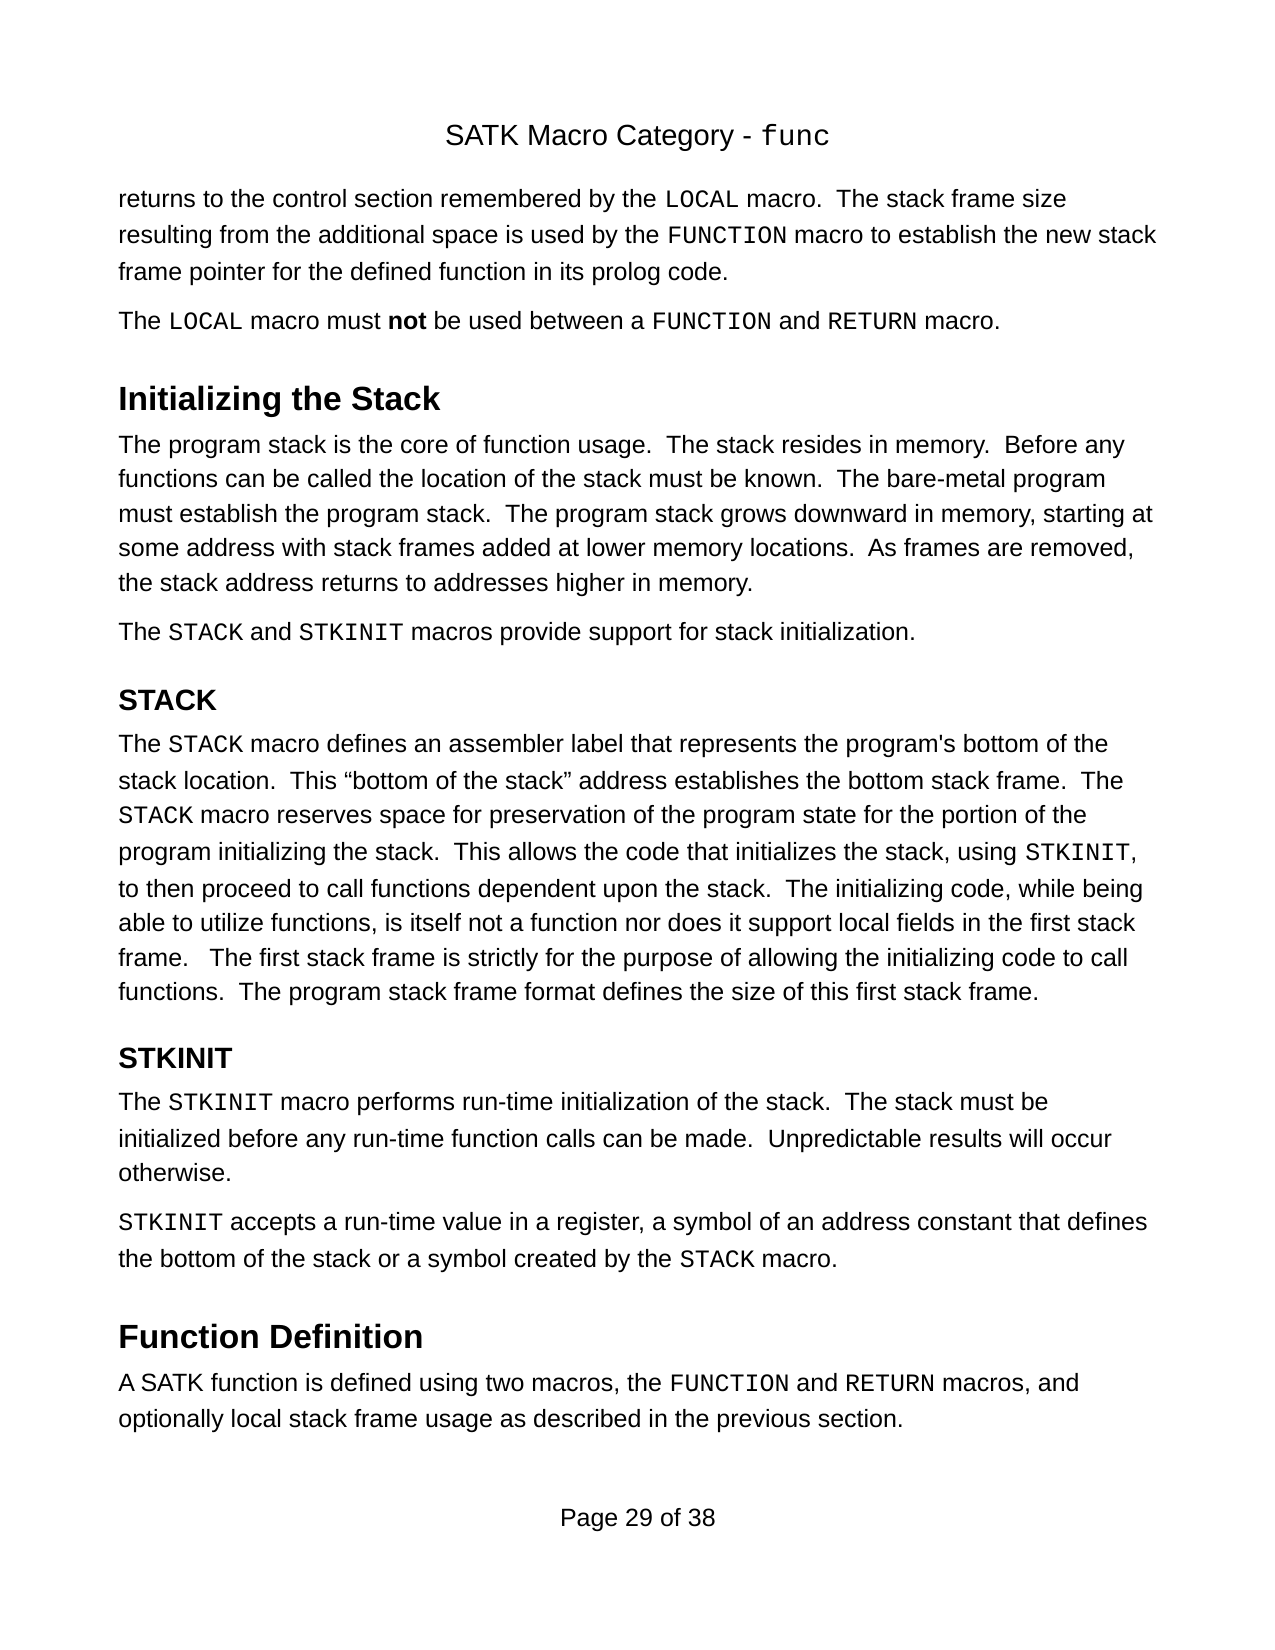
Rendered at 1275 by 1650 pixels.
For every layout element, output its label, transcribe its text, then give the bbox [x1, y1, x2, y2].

text returns to the control section remembered by the LOCAL macro. The stack frame size resulting from the additional space is used by the FUNCTION macro to establish the new stack frame pointer for the defined function in its prolog code. [118, 184, 1157, 286]
subtitle STACK [118, 683, 1157, 717]
text The STACK and STKINIT macros provide support for stack initialization. [118, 617, 1157, 648]
text STKINIT accepts a run-time value in a register, a symbol of an address constant that defines the bottom of the stack or a symbol created by the STACK macro. [118, 1207, 1157, 1275]
text The program stack is the core of function usage. The stack resides in memory. Before any functions can be called the location of the stack must be known. The bare-metal program must establish the program stack. The program stack grows downward in memory, starting at some address with stack frames added at lower memory locations. As frames are removed, the stack address returns to addresses higher in memory. [118, 430, 1157, 596]
text A SATK function is defined using two macros, the FUNCTION and RETURN macros, and optionally local stack frame usage as described in the previous section. [118, 1368, 1157, 1433]
subtitle Initializing the Stack [118, 379, 1157, 417]
subtitle Function Definition [118, 1316, 1157, 1355]
text The STACK macro defines an assembler label that represents the program's bottom of the stack location. This “bottom of the stack” address establishes the bottom stack frame. The STACK macro reserves space for preservation of the program state for the portion of the program initializing the stack. This allows the code that initializes the stack, using STKINIT, to then proceed to call functions dependent upon the stack. The initializing code, while being able to utilize functions, is itself not a function nor does it support local fields in the first stack frame. The first stack frame is strictly for the purpose of allowing the initializing code to call functions. The program stack frame format defines the size of this first stack frame. [118, 729, 1157, 1006]
subtitle STKINIT [118, 1041, 1157, 1074]
text The STKINIT macro performs run-time initialization of the stack. The stack must be initialized before any run-time function calls can be made. Unpredictable results will occur otherwise. [118, 1087, 1157, 1187]
text The LOCAL macro must not be used between a FUNCTION and RETURN macro. [118, 306, 1157, 337]
